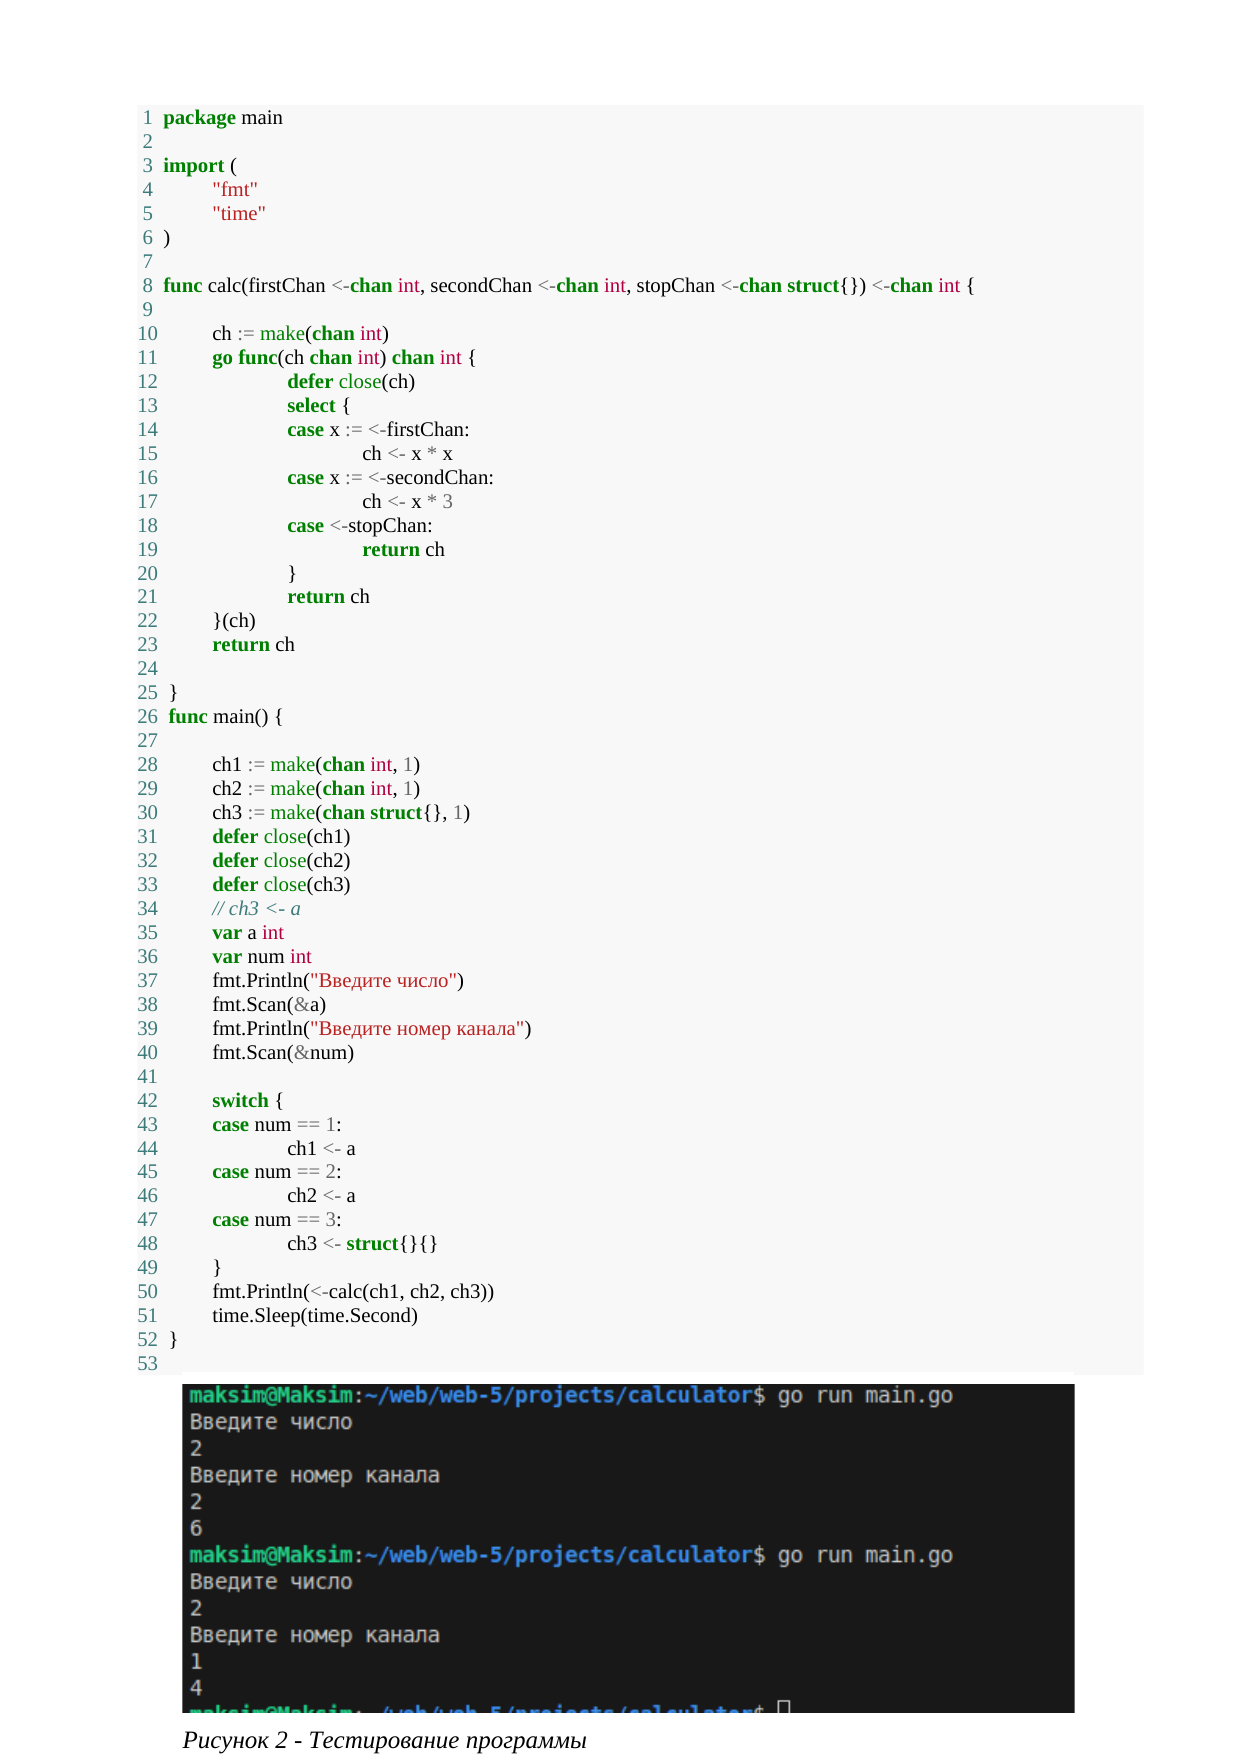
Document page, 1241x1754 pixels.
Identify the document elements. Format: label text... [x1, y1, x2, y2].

picture [182, 1384, 1075, 1713]
text Рисунок 2 - Тестирование программы [182, 1713, 1074, 1754]
